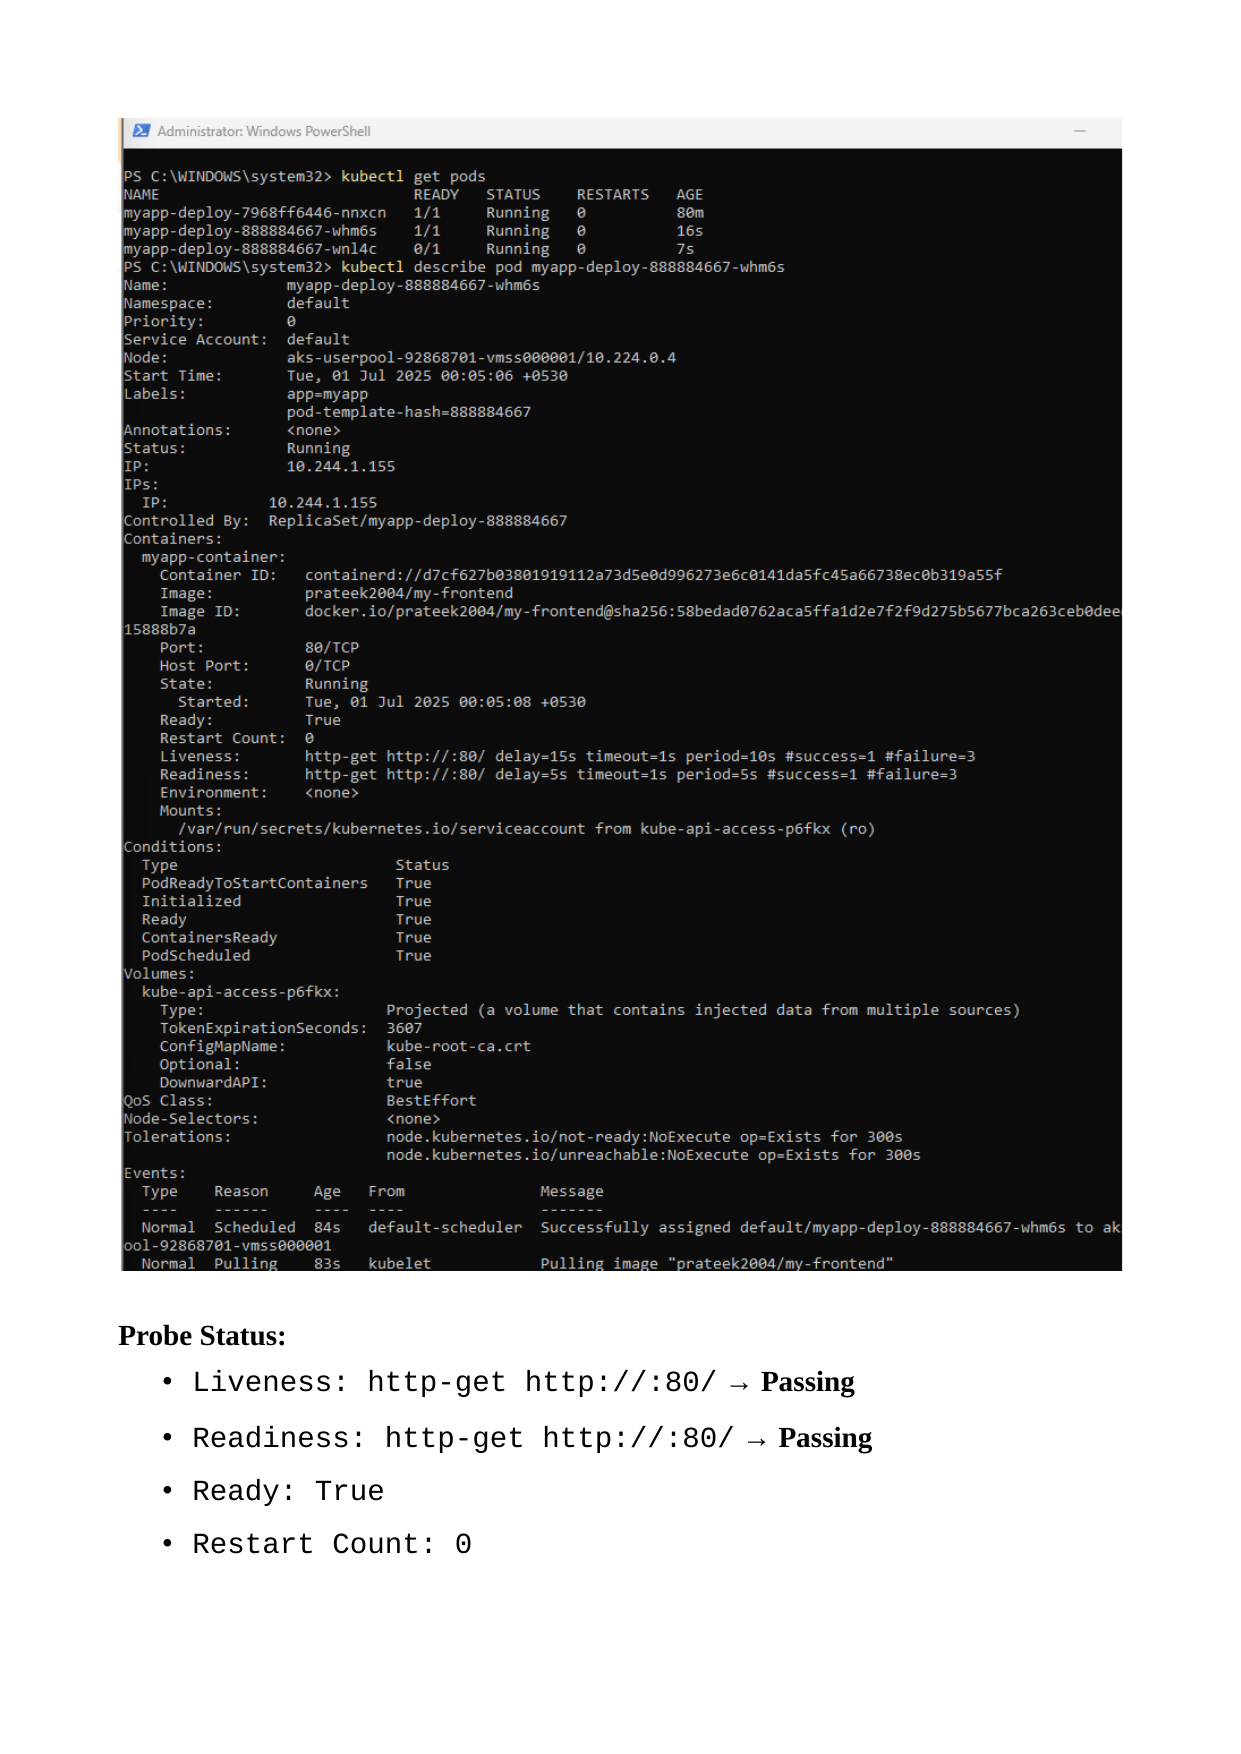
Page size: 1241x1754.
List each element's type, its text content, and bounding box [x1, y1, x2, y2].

subtitle Probe Status: [118, 1318, 1122, 1352]
list Liveness: http-get http://:80/ → Passing [162, 1364, 1122, 1401]
list Restart Count: 0 [162, 1529, 1122, 1562]
list Readiness: http-get http://:80/ → Passing [162, 1421, 1122, 1457]
list Ready: True [162, 1476, 1122, 1509]
picture [118, 118, 1123, 1271]
